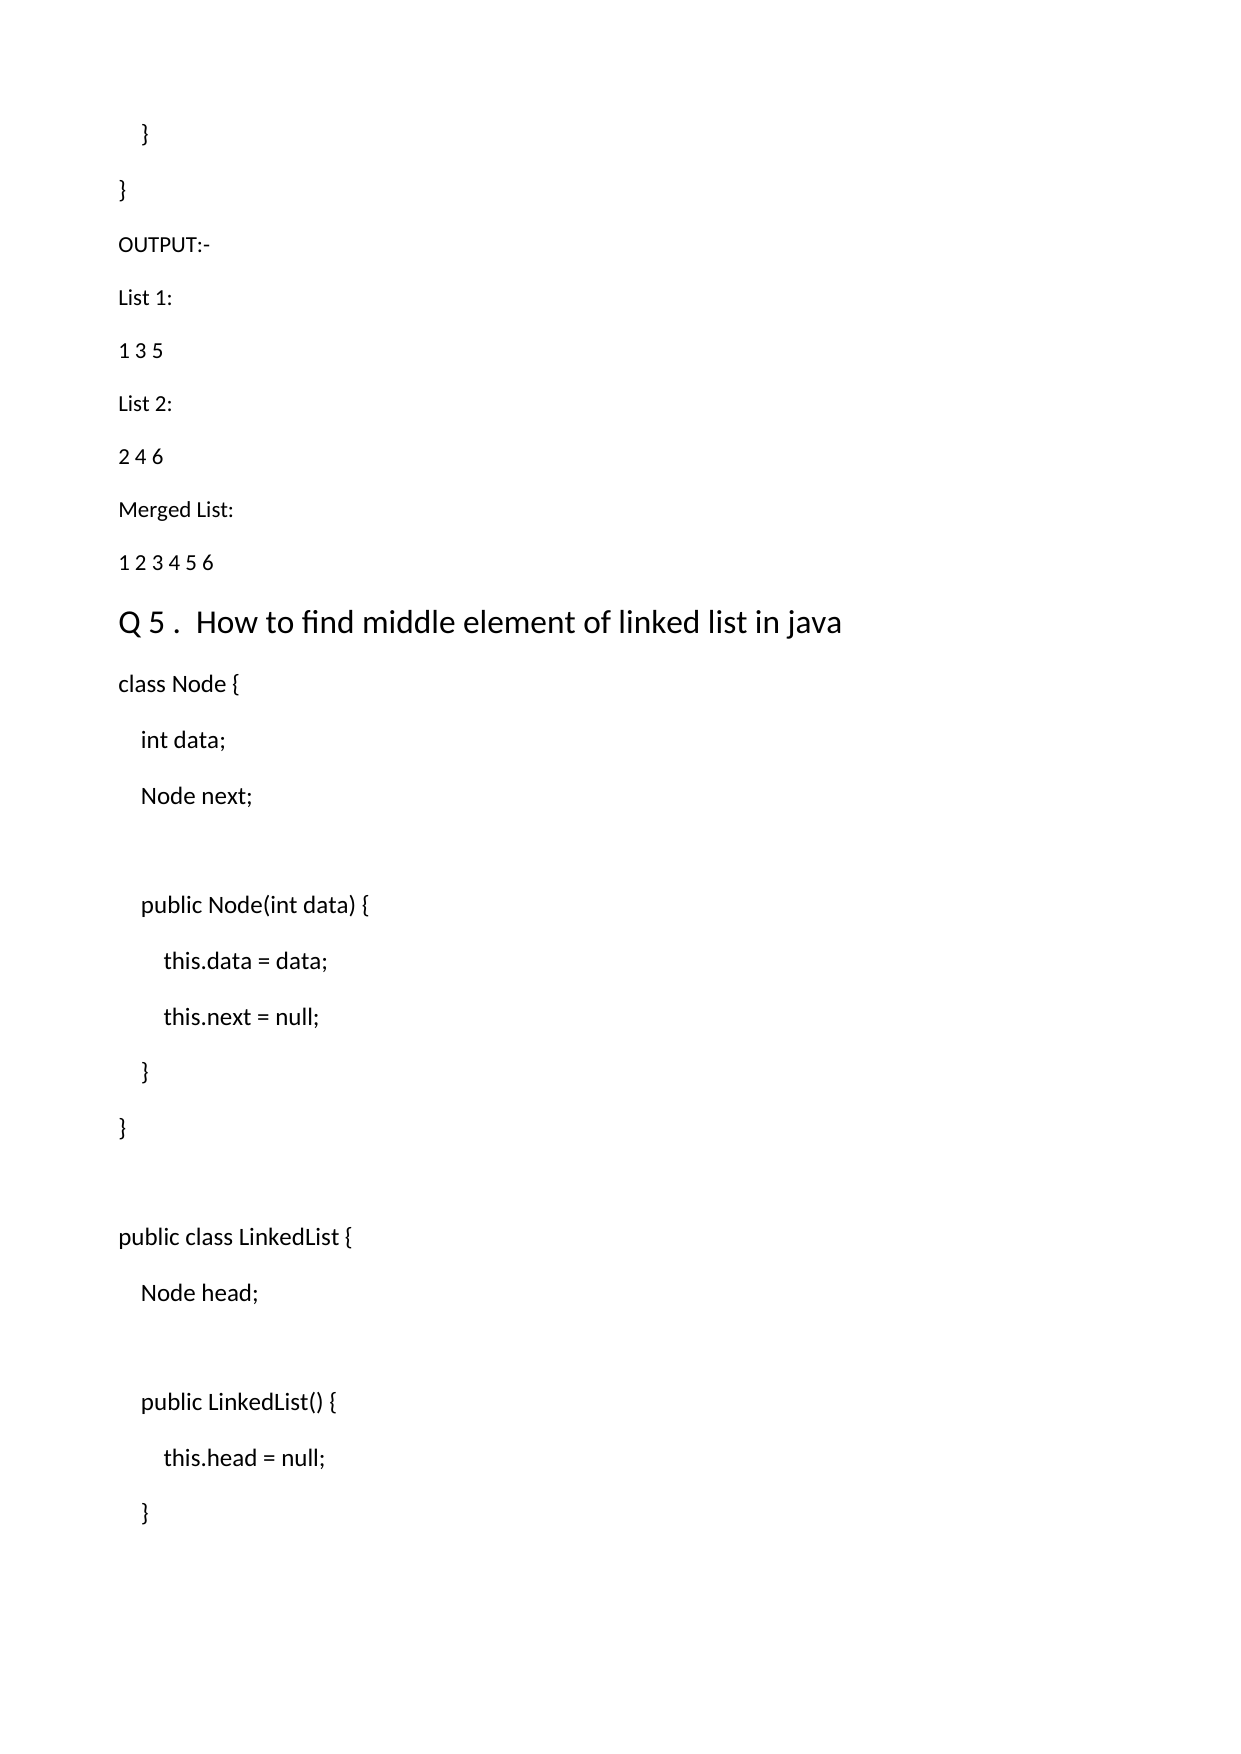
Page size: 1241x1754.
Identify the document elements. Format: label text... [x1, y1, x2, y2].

text } [118, 174, 1122, 204]
text this.head = null; [118, 1442, 1122, 1472]
text this.next = null; [118, 1001, 1122, 1031]
text } [118, 1498, 1122, 1528]
text Node next; [118, 780, 1122, 811]
text } [118, 1057, 1122, 1087]
text class Node { [118, 668, 1122, 699]
text 2 4 6 [118, 442, 1122, 470]
text this.data = data; [118, 945, 1122, 975]
text 1 2 3 4 5 6 [118, 548, 1122, 576]
text List 2: [118, 389, 1122, 417]
text Merged List: [118, 495, 1122, 523]
text public Node(int data) { [118, 889, 1122, 919]
text List 1: [118, 283, 1122, 311]
text } [118, 1112, 1122, 1143]
text public LinkedList() { [118, 1386, 1122, 1416]
text int data; [118, 724, 1122, 755]
text Q 5 . How to find middle element of linked list in java [118, 601, 1122, 642]
text public class LinkedList { [118, 1221, 1122, 1252]
text OUTPUT:- [118, 230, 1122, 258]
text Node head; [118, 1277, 1122, 1308]
text } [118, 118, 1122, 149]
text 1 3 5 [118, 336, 1122, 364]
